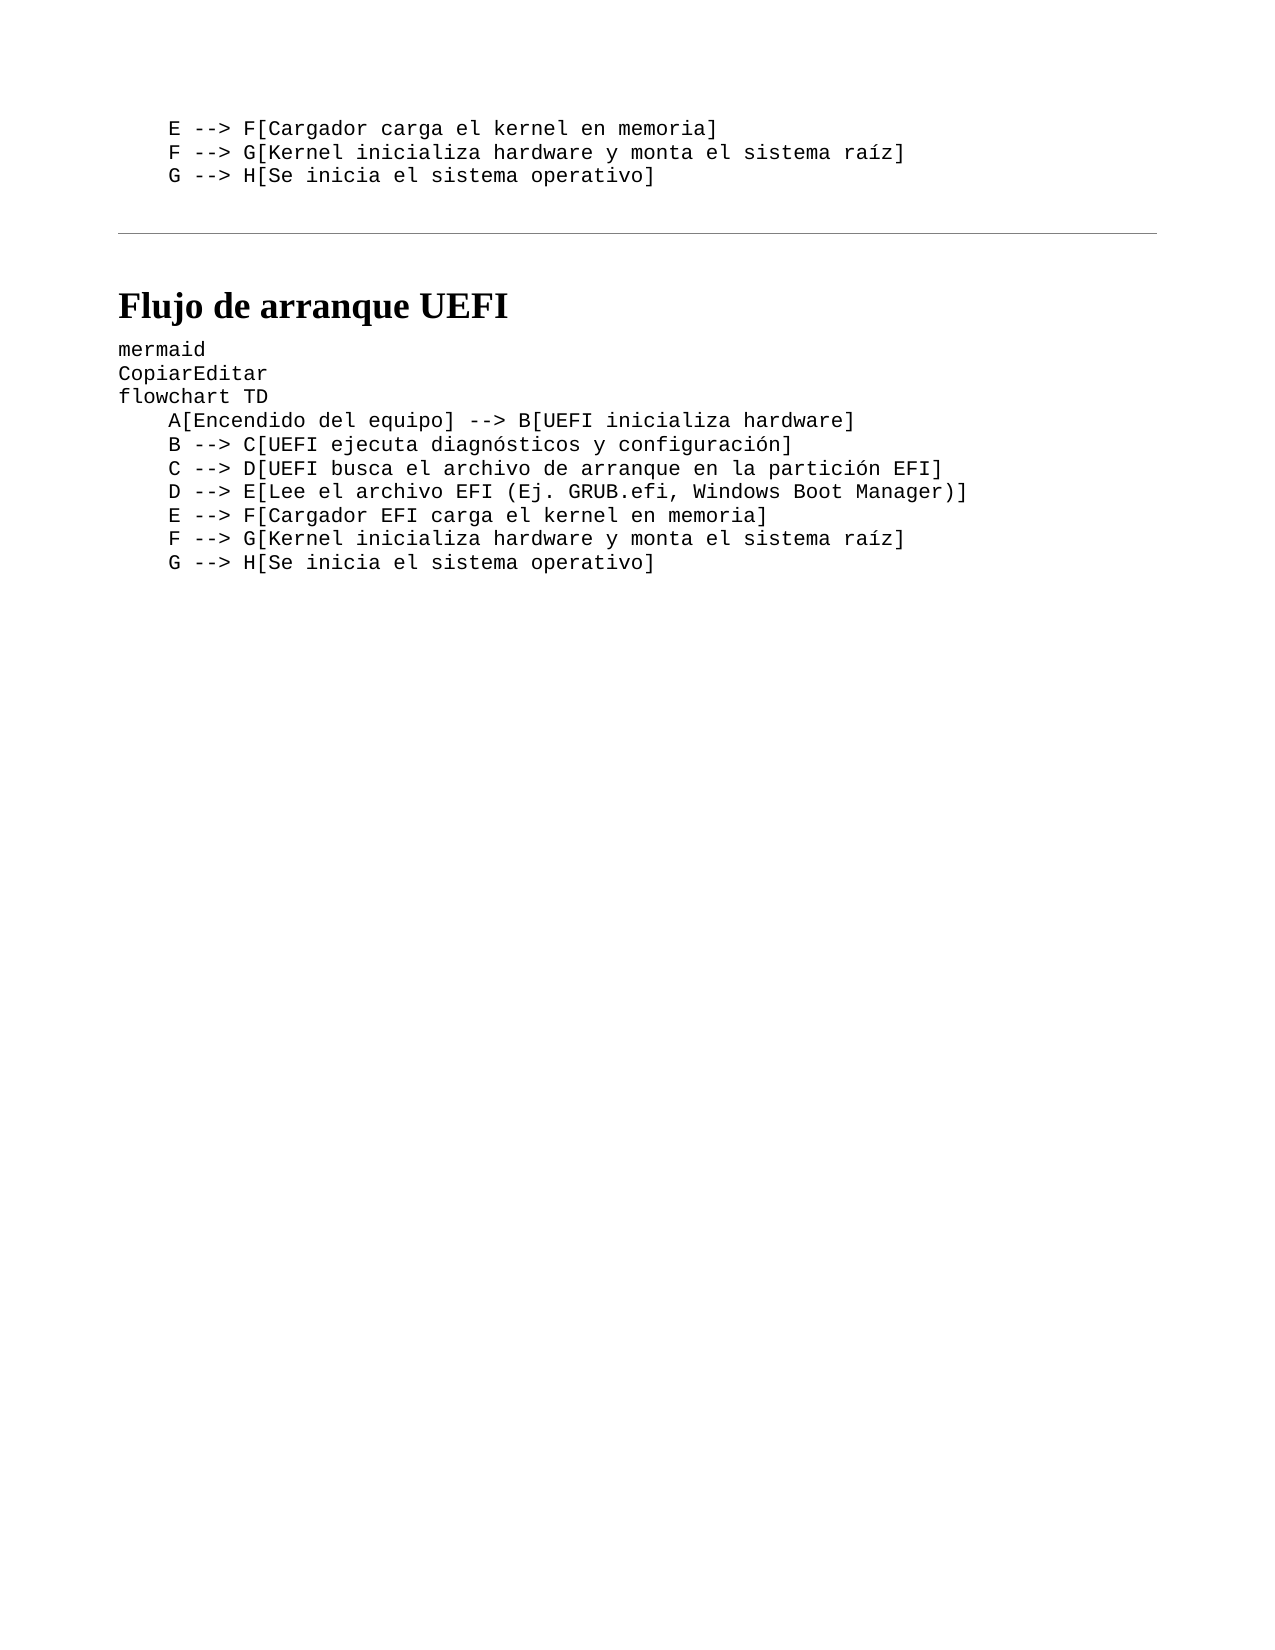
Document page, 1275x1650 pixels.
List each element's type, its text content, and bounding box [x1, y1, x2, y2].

text G --> H[Se inicia el sistema operativo] [118, 165, 1157, 189]
text mermaid [118, 339, 1157, 363]
text F --> G[Kernel inicializa hardware y monta el sistema raíz] [118, 142, 1157, 165]
text E --> F[Cargador carga el kernel en memoria] [118, 118, 1157, 142]
text C --> D[UEFI busca el archivo de arranque en la partición EFI] [118, 457, 1157, 481]
text G --> H[Se inicia el sistema operativo] [118, 552, 1157, 576]
text D --> E[Lee el archivo EFI (Ej. GRUB.efi, Windows Boot Manager)] [118, 481, 1157, 505]
text F --> G[Kernel inicializa hardware y monta el sistema raíz] [118, 528, 1157, 552]
text A[Encendido del equipo] --> B[UEFI inicializa hardware] [118, 410, 1157, 434]
text E --> F[Cargador EFI carga el kernel en memoria] [118, 505, 1157, 528]
text B --> C[UEFI ejecuta diagnósticos y configuración] [118, 434, 1157, 457]
subtitle Flujo de arranque UEFI [118, 284, 1157, 327]
text CopiarEditar [118, 363, 1157, 387]
text flowchart TD [118, 387, 1157, 410]
